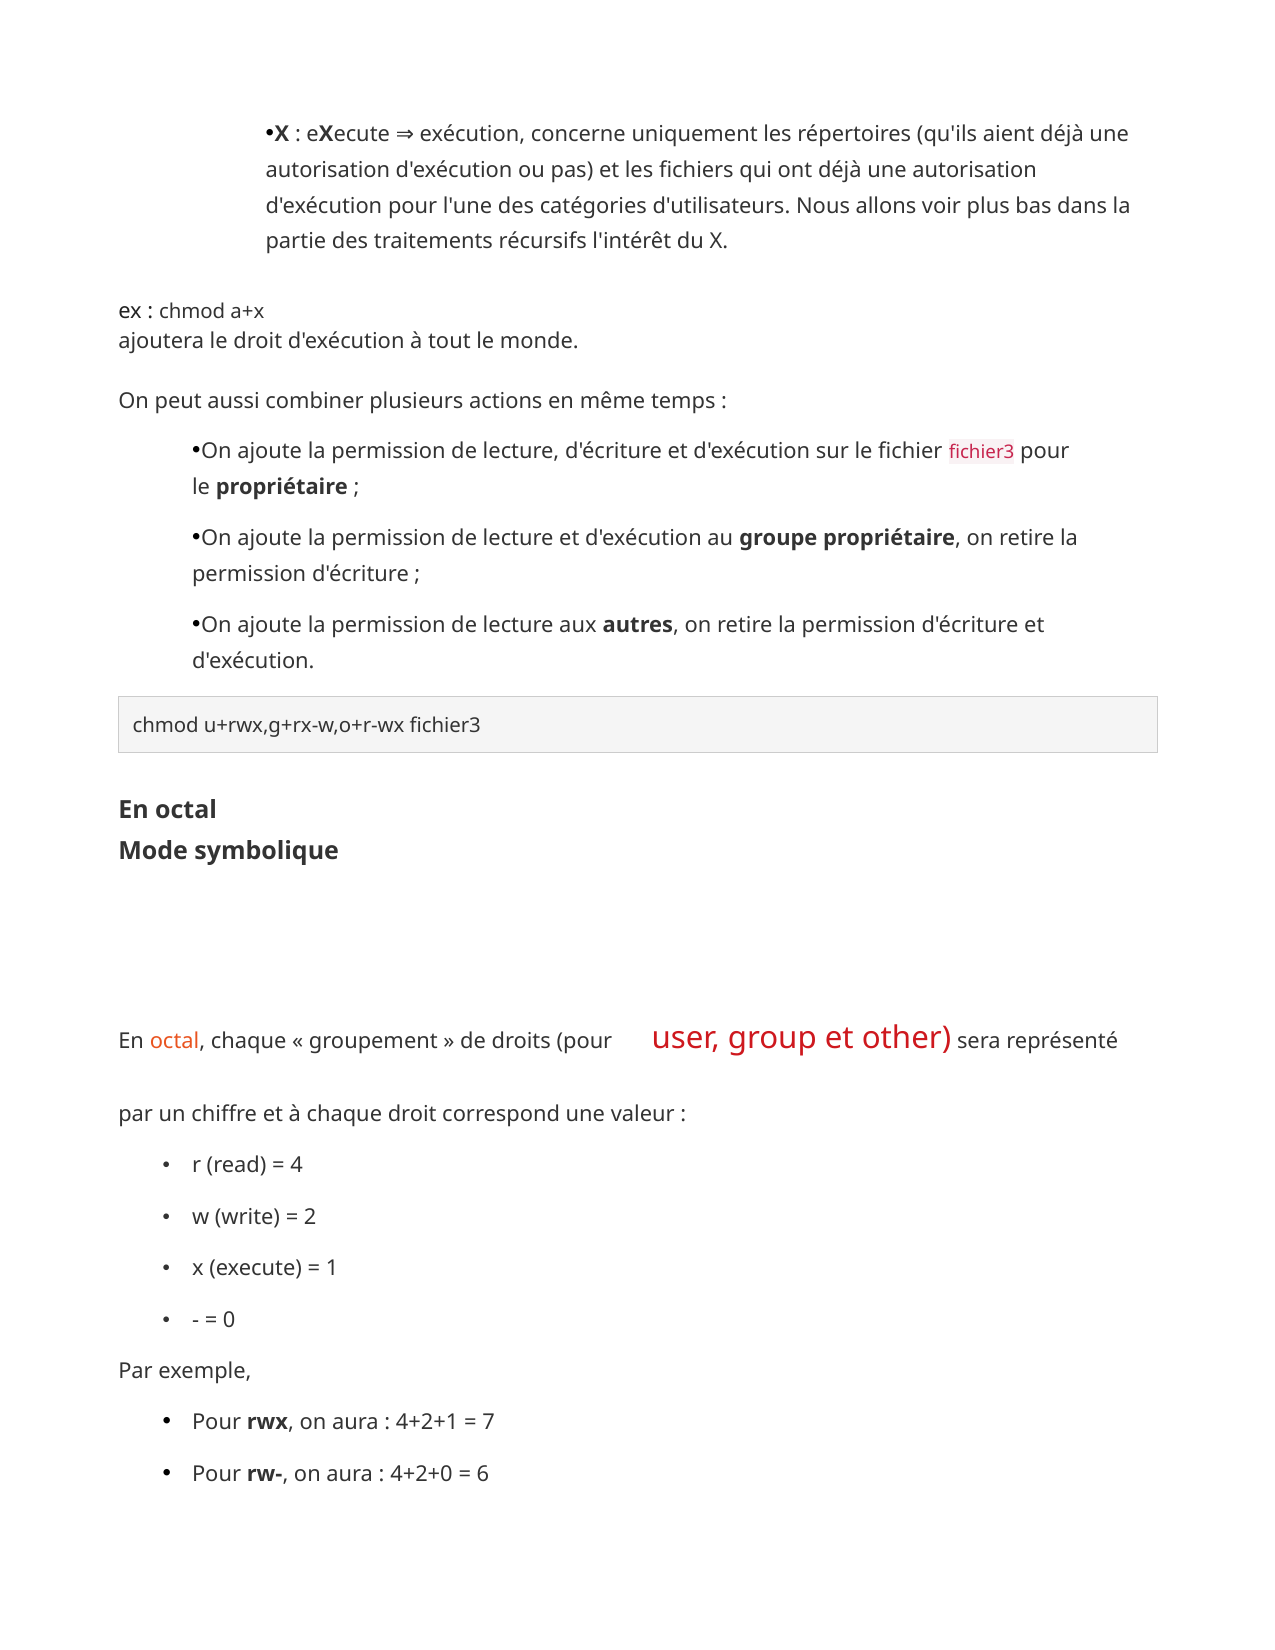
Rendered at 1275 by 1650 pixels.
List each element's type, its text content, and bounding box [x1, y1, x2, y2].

list x (execute) = 1 [162, 1252, 1157, 1282]
list X : eXecute ⇒ exécution, concerne uniquement les répertoires (qu'ils aient déjà une autorisation d'exécution ou pas) et les fichiers qui ont déjà une autorisation d'exécution pour l'une des catégories d'utilisateurs. Nous allons voir plus bas dans la partie des traitements récursifs l'intérêt du X. [118, 118, 1157, 255]
text Mode symbolique [118, 832, 1157, 867]
list Pour rwx, on aura : 4+2+1 = 7 [162, 1406, 1157, 1436]
text chmod u+rwx,g+rx-w,o+r-wx fichier3 [119, 697, 1157, 752]
list Pour rw-, on aura : 4+2+0 = 6 [162, 1458, 1157, 1487]
text Par exemple, [118, 1355, 1157, 1385]
list w (write) = 2 [162, 1201, 1157, 1231]
text On peut aussi combiner plusieurs actions en même temps : [118, 385, 1157, 415]
text En octal, chaque « groupement » de droits (pour user, group et other) sera représenté par un chiffre et à chaque droit correspond une valeur : [118, 888, 1157, 1128]
text ex : chmod a+x [118, 296, 1157, 325]
subtitle En octal [118, 792, 1157, 826]
list On ajoute la permission de lecture et d'exécution au groupe propriétaire, on retire la permission d'écriture ; [118, 522, 1157, 588]
list On ajoute la permission de lecture, d'écriture et d'exécution sur le fichier fichier3 pour le propriétaire ; [118, 435, 1157, 501]
list On ajoute la permission de lecture aux autres, on retire la permission d'écriture et d'exécution. [118, 609, 1157, 675]
list r (read) = 4 [162, 1149, 1157, 1179]
text ajoutera le droit d'exécution à tout le monde. [118, 325, 1157, 355]
list - = 0 [162, 1303, 1157, 1333]
